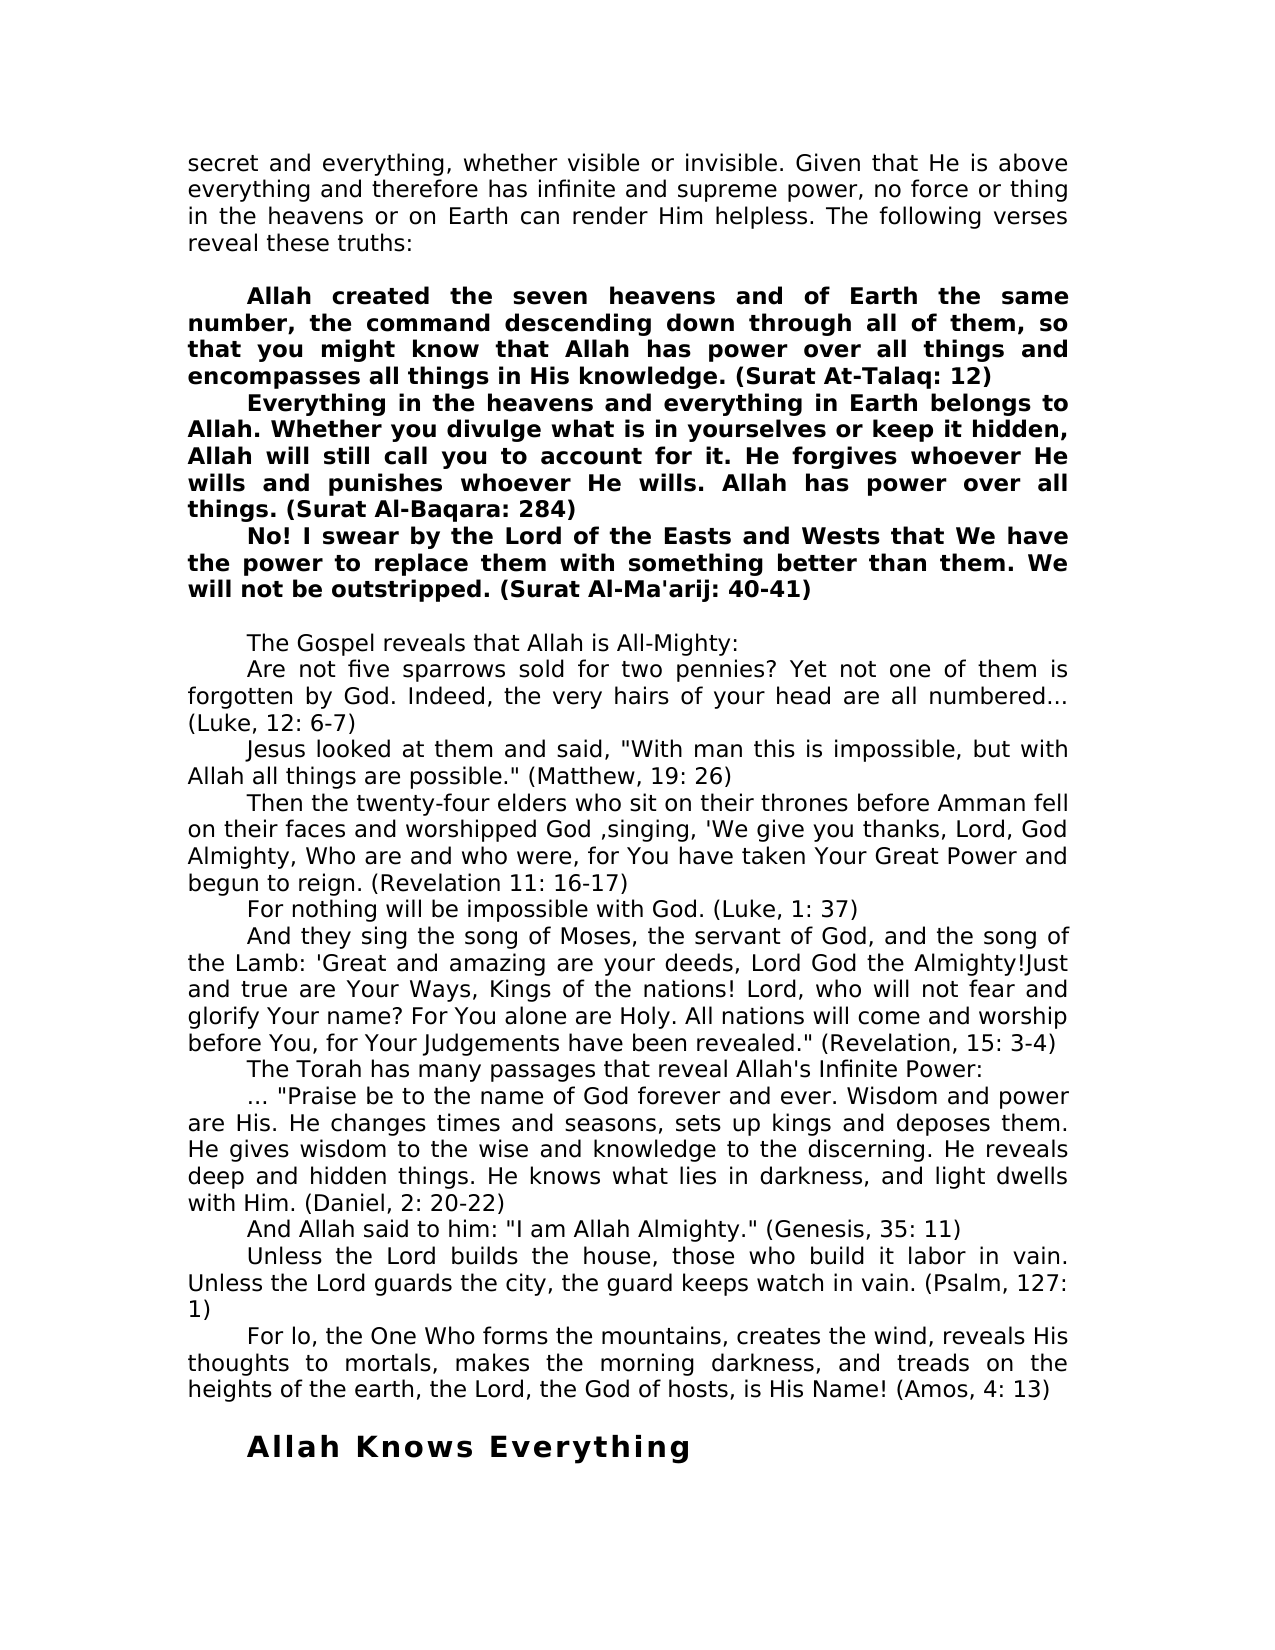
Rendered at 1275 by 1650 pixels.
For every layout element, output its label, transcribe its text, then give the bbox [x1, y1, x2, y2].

text Then the twenty-four elders who sit on their thrones before Amman fell on their faces and worshipped God ,singing, 'We give you thanks, Lord, God Almighty, Who are and who were, for You have taken Your Great Power and begun to reign. (Revelation 11: 16-17) [187, 790, 1070, 897]
text Allah created the seven heavens and of Earth the same number, the command descending down through all of them, so that you might know that Allah has power over all things and encompasses all things in His knowledge. (Surat At-Talaq: 12) [187, 283, 1070, 390]
text secret and everything, whether visible or invisible. Given that He is above everything and therefore has infinite and supreme power, no force or thing in the heavens or on Earth can render Him helpless. The following verses reveal these truths: [187, 150, 1070, 257]
text And Allah said to him: "I am Allah Almighty." (Genesis, 35: 11) [187, 1217, 1070, 1243]
text For lo, the One Who forms the mountains, creates the wind, reveals His thoughts to mortals, makes the morning darkness, and treads on the heights of the earth, the Lord, the God of hosts, is His Name! (Amos, 4: 13) [187, 1323, 1070, 1403]
text For nothing will be impossible with God. (Luke, 1: 37) [187, 897, 1070, 923]
text Everything in the heavens and everything in Earth belongs to Allah. Whether you divulge what is in yourselves or keep it hidden, Allah will still call you to account for it. He forgives whoever He wills and punishes whoever He wills. Allah has power over all things. (Surat Al-Baqara: 284) [187, 390, 1070, 523]
text The Torah has many passages that reveal Allah's Infinite Power: [187, 1057, 1070, 1083]
text Jesus looked at them and said, "With man this is impossible, but with Allah all things are possible." (Matthew, 19: 26) [187, 737, 1070, 790]
text The Gospel reveals that Allah is All-Mighty: [187, 630, 1070, 657]
text Unless the Lord builds the house, those who build it labor in vain. Unless the Lord guards the city, the guard keeps watch in vain. (Psalm, 127: 1) [187, 1243, 1070, 1323]
text And they sing the song of Moses, the servant of God, and the song of the Lamb: 'Great and amazing are your deeds, Lord God the Almighty!Just and true are Your Ways, Kings of the nations! Lord, who will not fear and glorify Your name? For You alone are Holy. All nations will come and worship before You, for Your Judgements have been revealed." (Revelation, 15: 3-4) [187, 923, 1070, 1057]
text Allah Knows Everything [187, 1430, 1070, 1464]
text Are not five sparrows sold for two pennies? Yet not one of them is forgotten by God. Indeed, the very hairs of your head are all numbered... (Luke, 12: 6-7) [187, 657, 1070, 737]
text ... "Praise be to the name of God forever and ever. Wisdom and power are His. He changes times and seasons, sets up kings and deposes them. He gives wisdom to the wise and knowledge to the discerning. He reveals deep and hidden things. He knows what lies in darkness, and light dwells with Him. (Daniel, 2: 20-22) [187, 1083, 1070, 1217]
text No! I swear by the Lord of the Easts and Wests that We have the power to replace them with something better than them. We will not be outstripped. (Surat Al-Ma'arij: 40-41) [187, 523, 1070, 603]
